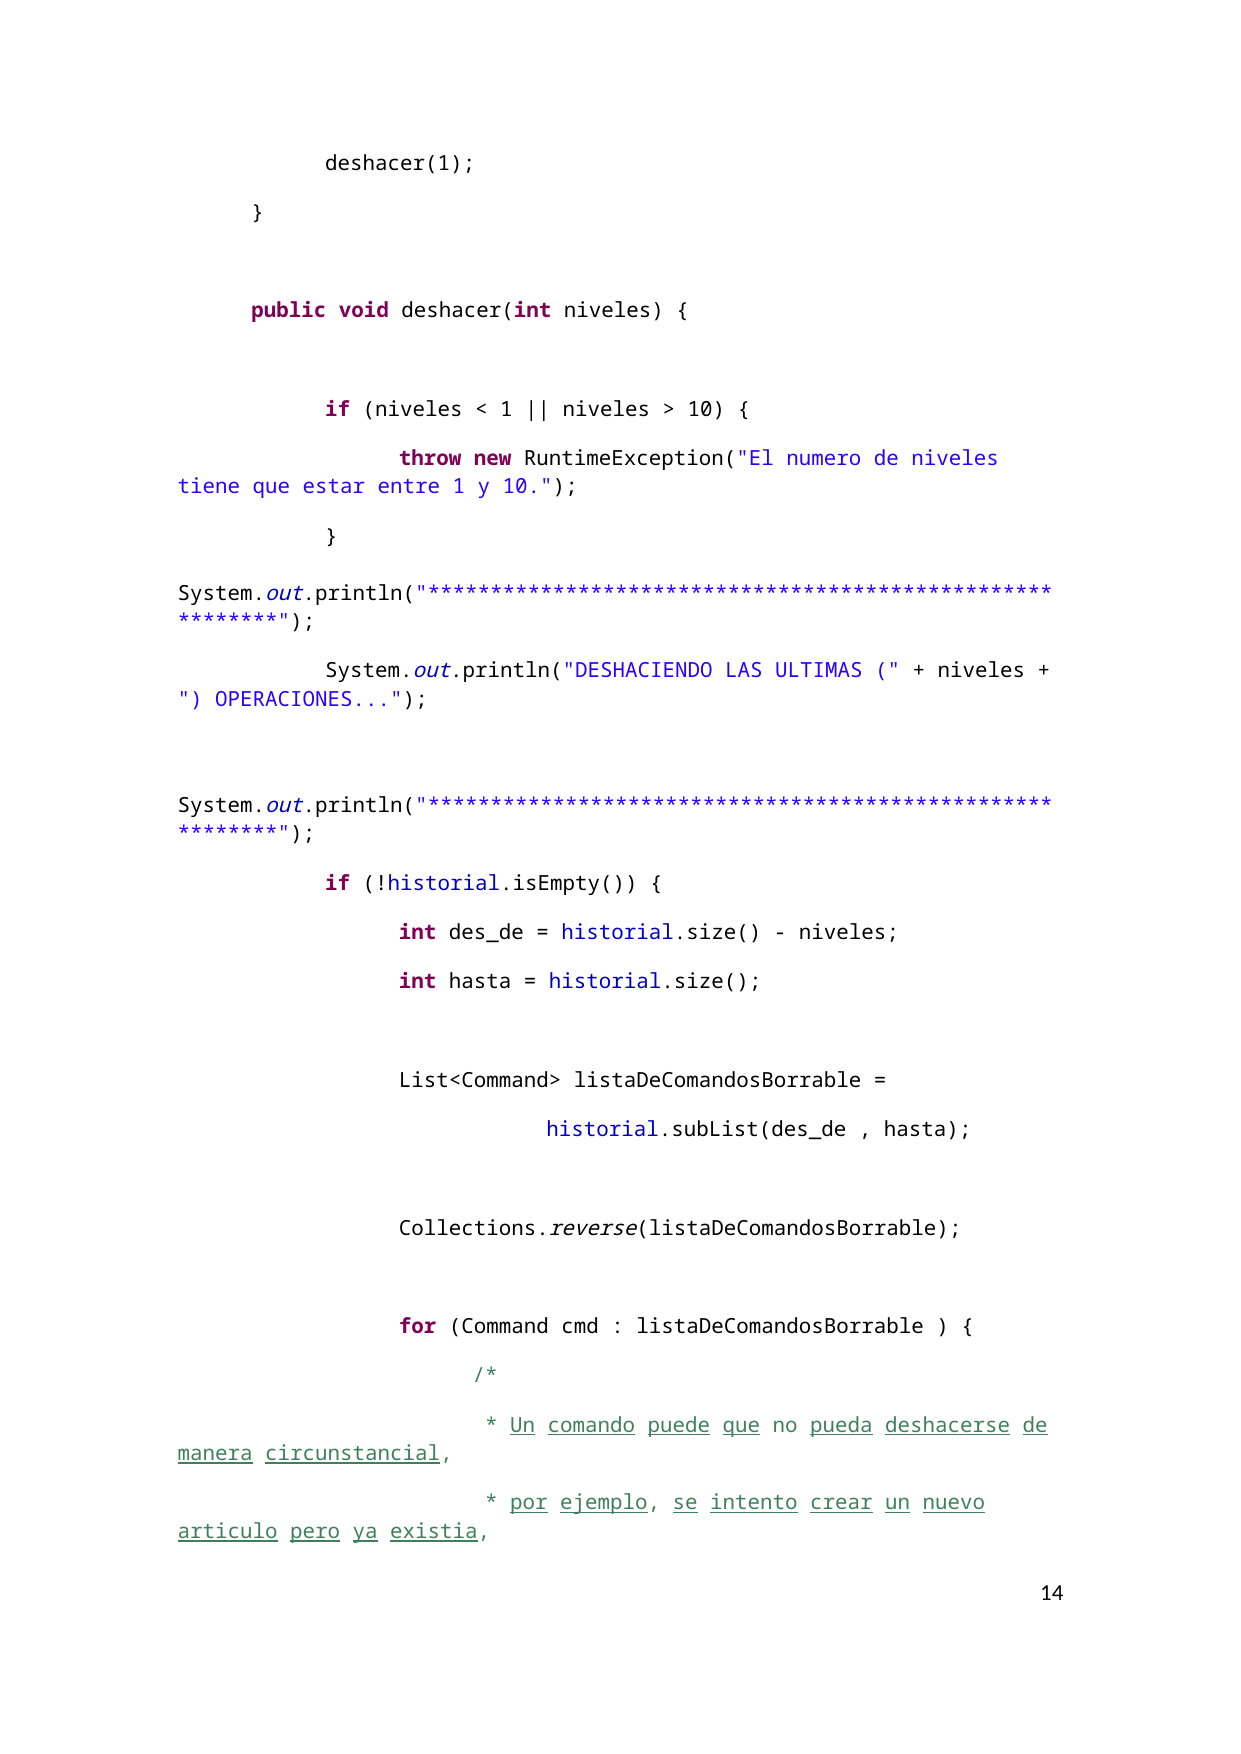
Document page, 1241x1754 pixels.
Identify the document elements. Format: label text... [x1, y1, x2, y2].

text public void deshacer(int niveles) { [177, 295, 1063, 324]
text Collections.reverse(listaDeComandosBorrable); [177, 1213, 1063, 1241]
text deshacer(1); [177, 148, 1063, 176]
text * por ejemplo, se intento crear un nuevo articulo pero ya existia, [177, 1487, 1063, 1544]
text int des_de = historial.size() - niveles; [177, 917, 1063, 946]
text } System.out.println("**********************************************************"); [177, 521, 1063, 635]
text throw new RuntimeException("El numero de niveles tiene que estar entre 1 y 10."); [177, 443, 1063, 500]
text int hasta = historial.size(); [177, 966, 1063, 995]
text } [177, 197, 1063, 225]
text if (niveles < 1 || niveles > 10) { [177, 394, 1063, 422]
text for (Command cmd : listaDeComandosBorrable ) { [177, 1311, 1063, 1340]
text /* [177, 1361, 1063, 1389]
text System.out.println("DESHACIENDO LAS ULTIMAS (" + niveles + ") OPERACIONES..."); [177, 656, 1063, 712]
text historial.subList(des_de , hasta); [177, 1114, 1063, 1143]
text List<Command> listaDeComandosBorrable = [177, 1065, 1063, 1093]
text System.out.println("**********************************************************"); [177, 733, 1063, 847]
text * Un comando puede que no pueda deshacerse de manera circunstancial, [177, 1410, 1063, 1467]
text if (!historial.isEmpty()) { [177, 868, 1063, 896]
